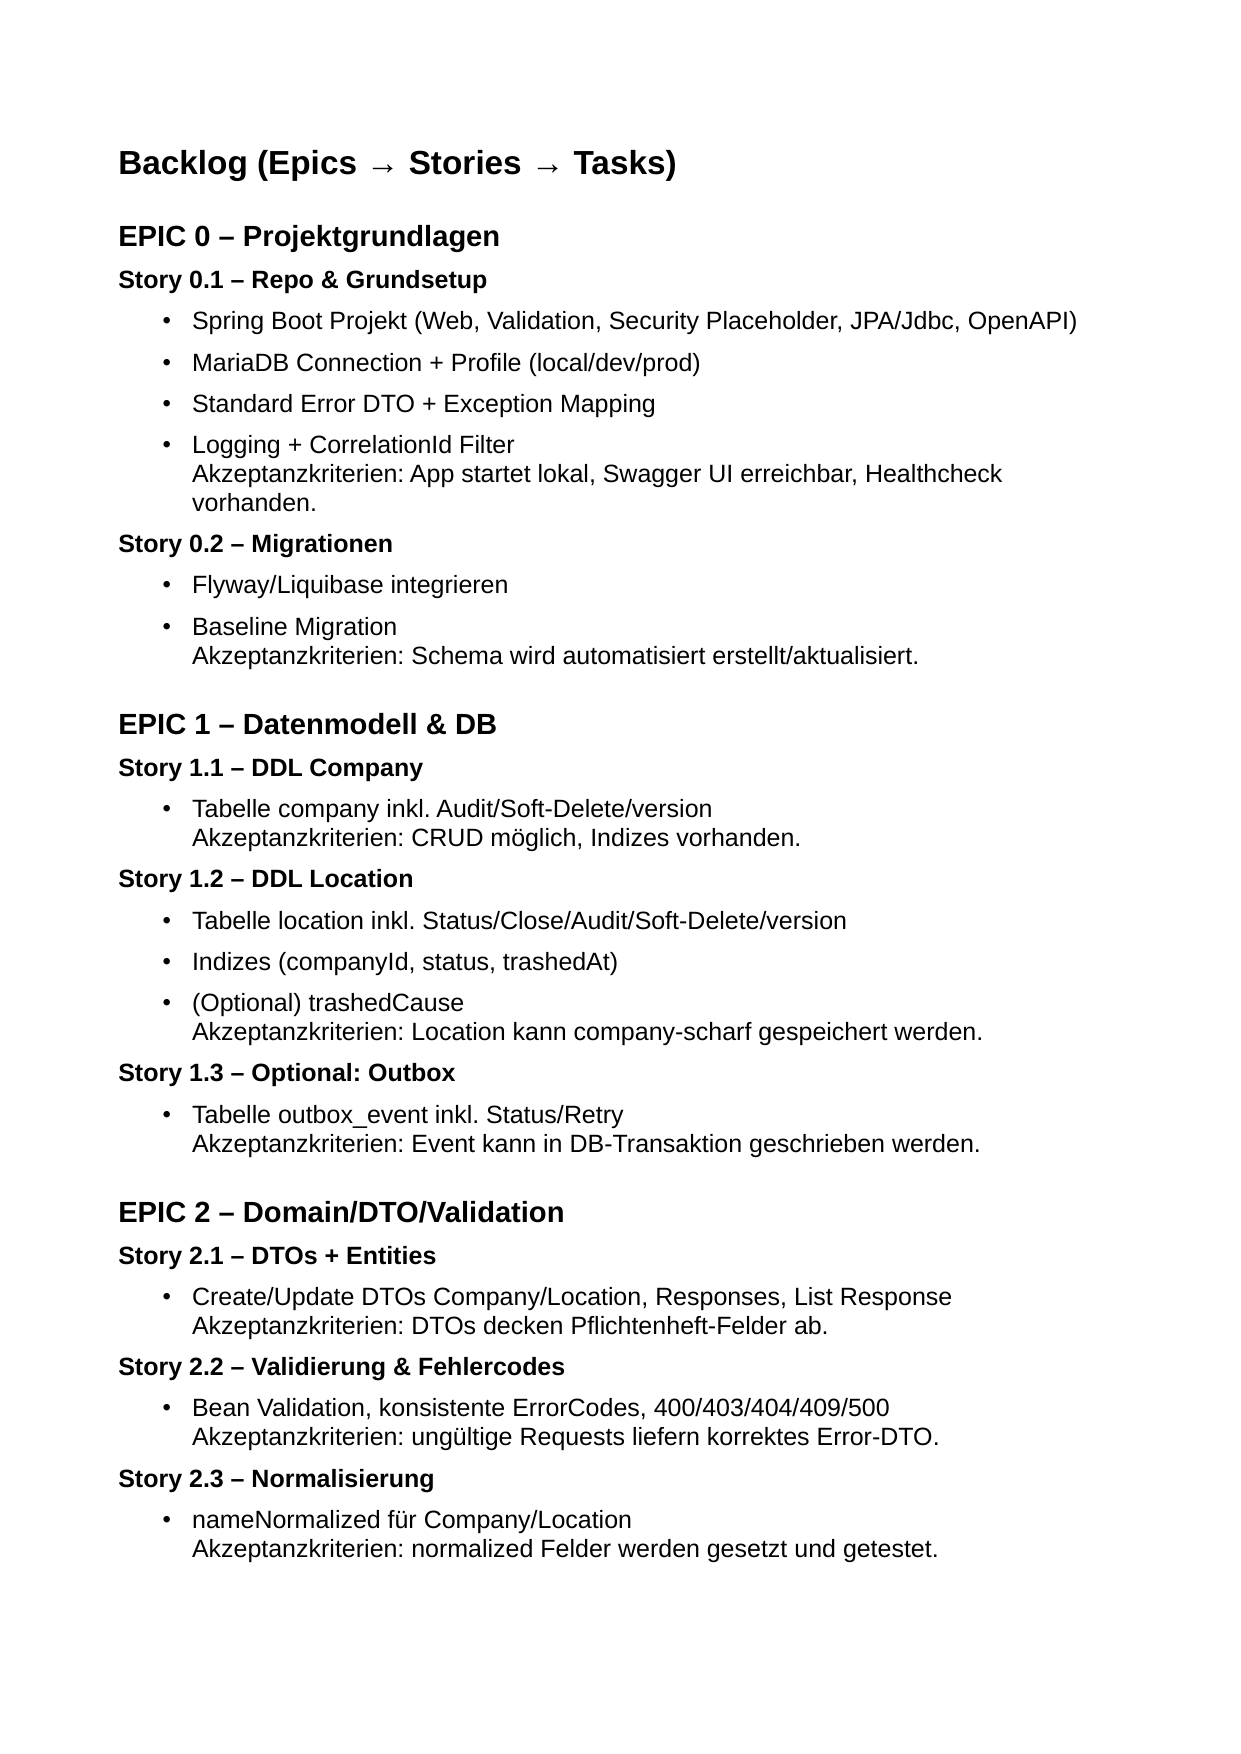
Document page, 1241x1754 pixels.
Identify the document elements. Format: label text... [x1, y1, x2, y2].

list Standard Error DTO + Exception Mapping [162, 389, 1122, 418]
list Logging + CorrelationId Filter Akzeptanzkriterien: App startet lokal, Swagger UI erreichbar, Healthcheck vorhanden. [162, 430, 1122, 517]
text Story 0.2 – Migrationen [118, 529, 1122, 558]
list Create/Update DTOs Company/Location, Responses, List Response Akzeptanzkriterien: DTOs decken Pflichtenheft-Felder ab. [162, 1282, 1122, 1340]
text Story 0.1 – Repo & Grundsetup [118, 265, 1122, 294]
subtitle EPIC 1 – Datenmodell & DB [118, 707, 1122, 741]
list Bean Validation, konsistente ErrorCodes, 400/403/404/409/500 Akzeptanzkriterien: ungültige Requests liefern korrektes Error-DTO. [162, 1393, 1122, 1451]
list Tabelle outbox_event inkl. Status/Retry Akzeptanzkriterien: Event kann in DB-Transaktion geschrieben werden. [162, 1100, 1122, 1157]
text Story 1.3 – Optional: Outbox [118, 1058, 1122, 1087]
text Story 1.1 – DDL Company [118, 753, 1122, 782]
list MariaDB Connection + Profile (local/dev/prod) [162, 348, 1122, 377]
list Spring Boot Projekt (Web, Validation, Security Placeholder, JPA/Jdbc, OpenAPI) [162, 306, 1122, 335]
list Tabelle company inkl. Audit/Soft-Delete/version Akzeptanzkriterien: CRUD möglich, Indizes vorhanden. [162, 794, 1122, 852]
subtitle Backlog (Epics → Stories → Tasks) [118, 143, 1122, 182]
subtitle EPIC 2 – Domain/DTO/Validation [118, 1195, 1122, 1228]
list nameNormalized für Company/Location Akzeptanzkriterien: normalized Felder werden gesetzt und getestet. [162, 1505, 1122, 1562]
subtitle EPIC 0 – Projektgrundlagen [118, 219, 1122, 253]
text Story 2.3 – Normalisierung [118, 1463, 1122, 1492]
list Tabelle location inkl. Status/Close/Audit/Soft-Delete/version [162, 906, 1122, 934]
text Story 2.1 – DTOs + Entities [118, 1241, 1122, 1269]
list Flyway/Liquibase integrieren [162, 571, 1122, 599]
list Indizes (companyId, status, trashedAt) [162, 947, 1122, 976]
text Story 2.2 – Validierung & Fehlercodes [118, 1352, 1122, 1381]
list Baseline Migration Akzeptanzkriterien: Schema wird automatisiert erstellt/aktualisiert. [162, 612, 1122, 669]
list (Optional) trashedCause Akzeptanzkriterien: Location kann company-scharf gespeichert werden. [162, 988, 1122, 1046]
text Story 1.2 – DDL Location [118, 864, 1122, 893]
